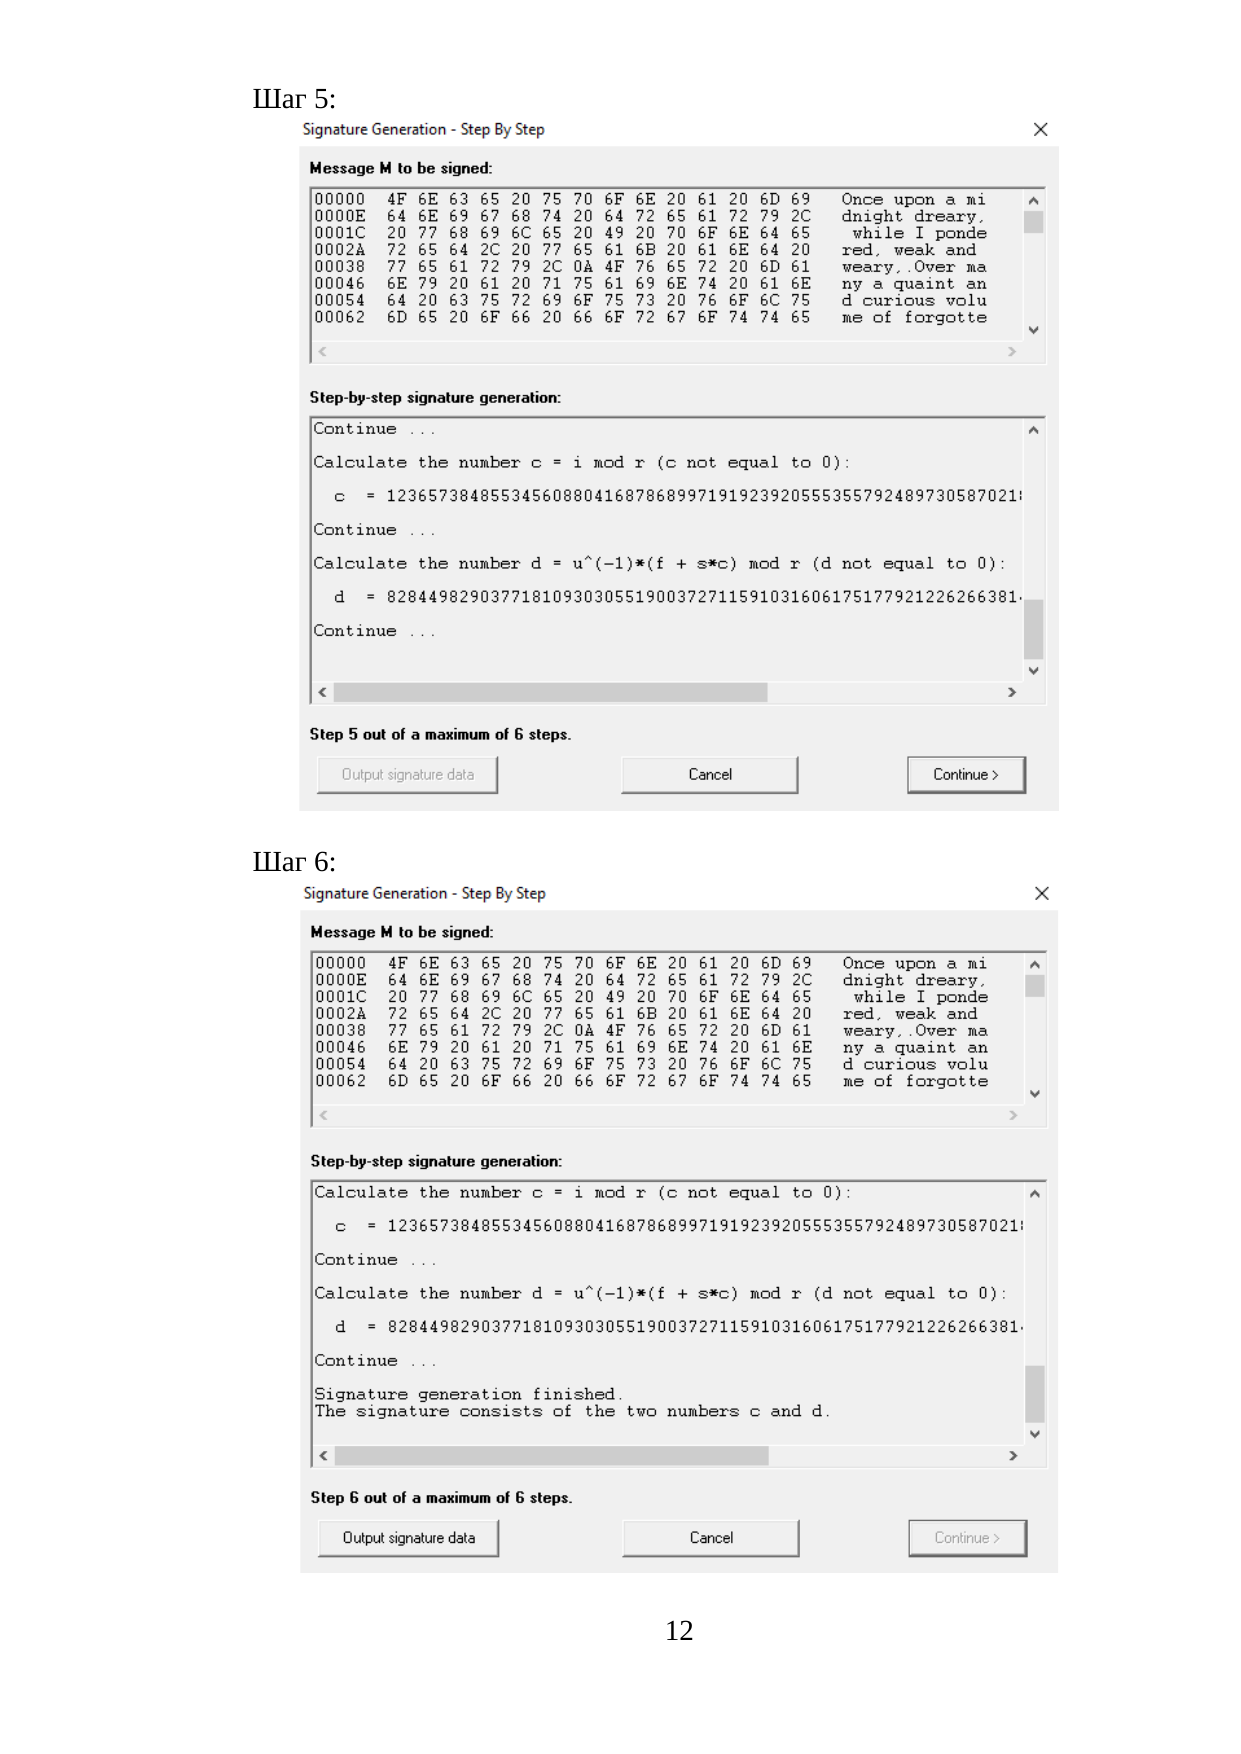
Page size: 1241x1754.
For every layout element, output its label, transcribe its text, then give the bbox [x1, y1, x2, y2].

list Шаг 6: [215, 844, 1181, 878]
list Шаг 5: [215, 81, 1181, 115]
picture [299, 115, 1059, 811]
picture [300, 878, 1059, 1573]
